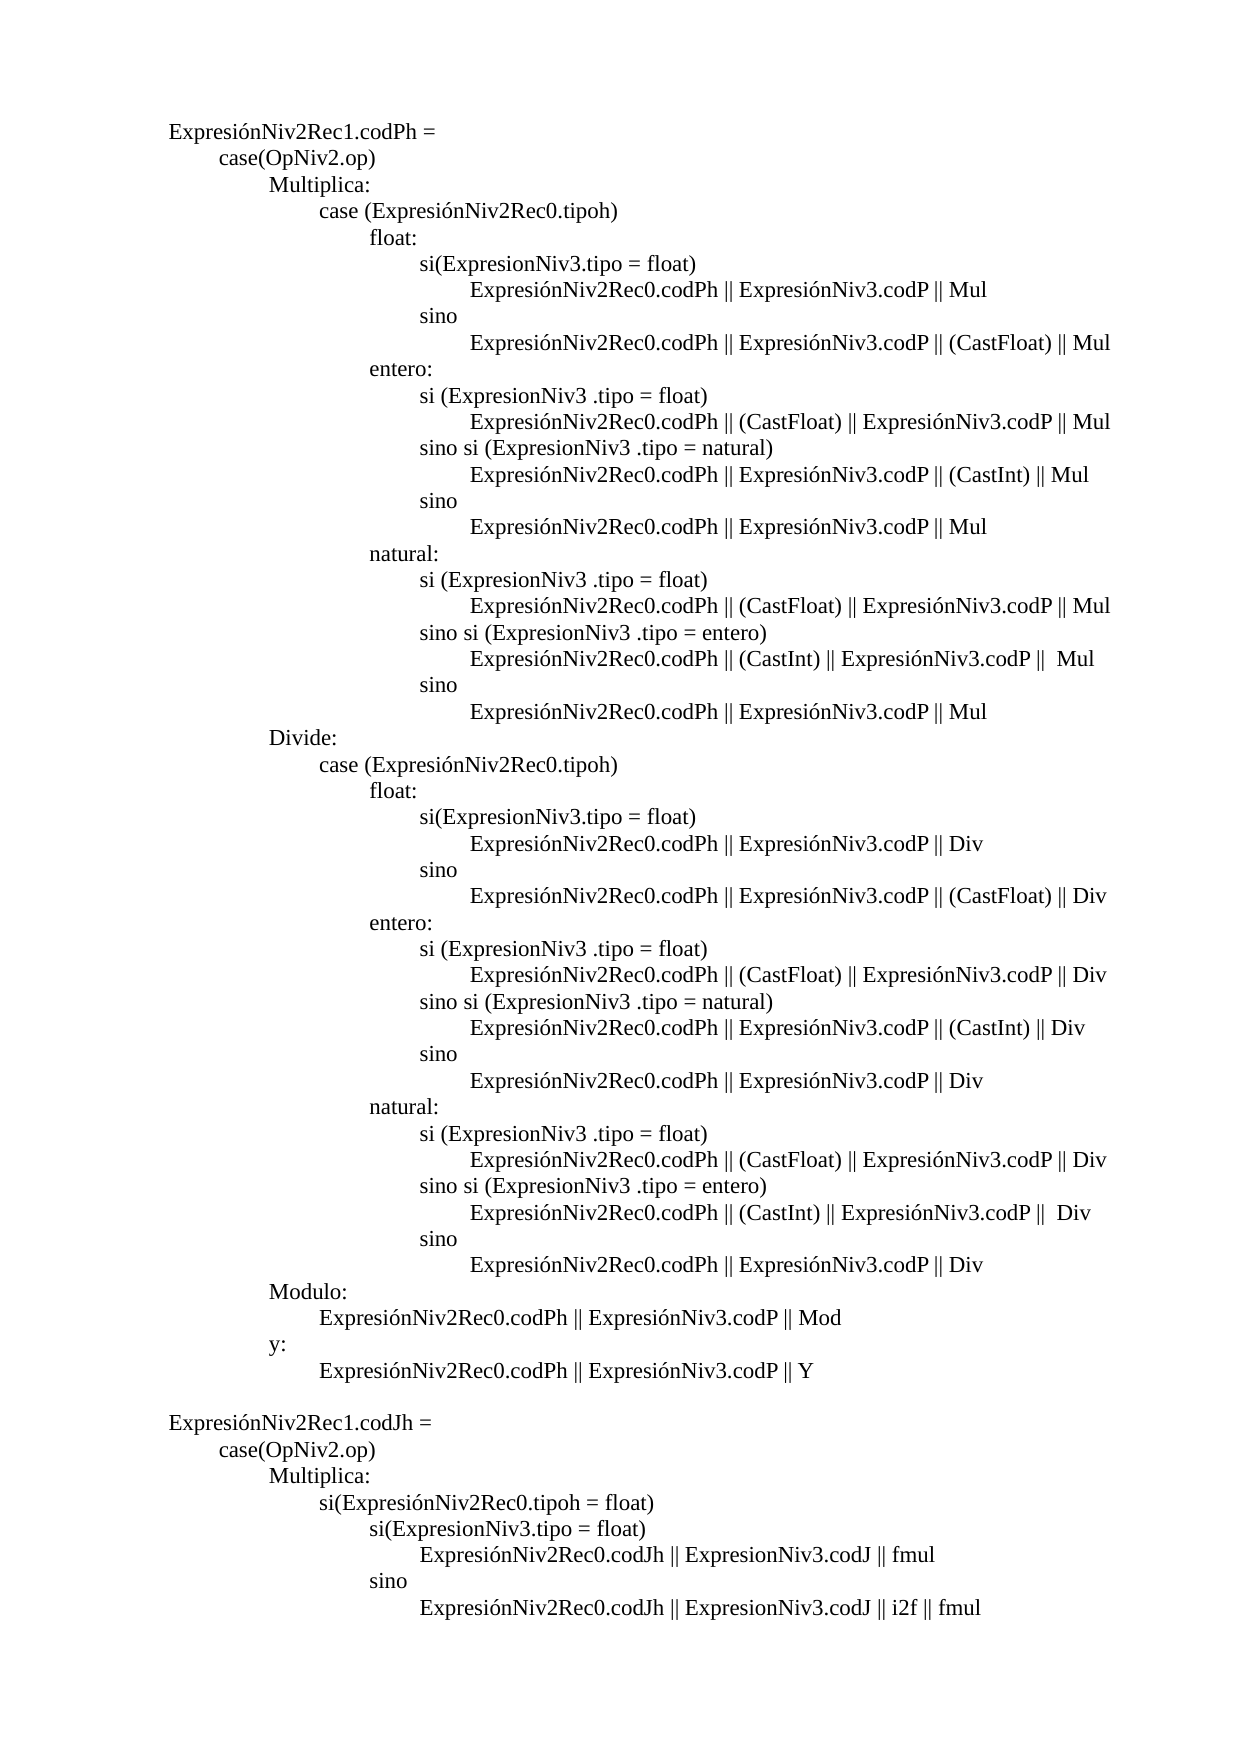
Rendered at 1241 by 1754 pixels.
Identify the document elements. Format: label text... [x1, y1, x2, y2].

text ExpresiónNiv2Rec1.codJh = [118, 1409, 1122, 1436]
text ExpresiónNiv2Rec0.codPh || ExpresiónNiv3.codP || (CastInt) || Mul [118, 461, 1122, 487]
text ExpresiónNiv2Rec0.codPh || ExpresiónNiv3.codP || Mul [118, 698, 1122, 724]
text ExpresiónNiv2Rec0.codPh || ExpresiónNiv3.codP || Mod [118, 1304, 1122, 1330]
text natural: [118, 540, 1122, 566]
text ExpresiónNiv2Rec0.codPh || (CastFloat) || ExpresiónNiv3.codP || Mul [118, 592, 1122, 619]
text Multiplica: [118, 1462, 1122, 1488]
text ExpresiónNiv2Rec0.codPh || (CastFloat) || ExpresiónNiv3.codP || Div [118, 1146, 1122, 1172]
text case (ExpresiónNiv2Rec0.tipoh) [118, 751, 1122, 777]
text case(OpNiv2.op) [118, 1436, 1122, 1462]
text ExpresiónNiv2Rec0.codPh || (CastFloat) || ExpresiónNiv3.codP || Mul [118, 408, 1122, 434]
text ExpresiónNiv2Rec0.codPh || ExpresiónNiv3.codP || Mul [118, 513, 1122, 540]
text sino [118, 303, 1122, 329]
text natural: [118, 1093, 1122, 1119]
text float: [118, 223, 1122, 250]
text case(OpNiv2.op) [118, 144, 1122, 171]
text ExpresiónNiv2Rec0.codPh || (CastInt) || ExpresiónNiv3.codP || Mul [118, 645, 1122, 672]
text ExpresiónNiv2Rec0.codPh || (CastInt) || ExpresiónNiv3.codP || Div [118, 1199, 1122, 1225]
text Modulo: [118, 1278, 1122, 1304]
text ExpresiónNiv2Rec1.codPh = [118, 118, 1122, 144]
text sino si (ExpresionNiv3 .tipo = natural) [118, 988, 1122, 1014]
text sino [118, 1041, 1122, 1067]
text si(ExpresionNiv3.tipo = float) [118, 1515, 1122, 1541]
text si (ExpresionNiv3 .tipo = float) [118, 1119, 1122, 1146]
text sino [118, 1568, 1122, 1594]
text y: [118, 1330, 1122, 1357]
text entero: [118, 355, 1122, 382]
text si(ExpresiónNiv2Rec0.tipoh = float) [118, 1488, 1122, 1515]
text si (ExpresionNiv3 .tipo = float) [118, 935, 1122, 961]
text case (ExpresiónNiv2Rec0.tipoh) [118, 197, 1122, 223]
text sino [118, 487, 1122, 513]
text sino [118, 856, 1122, 882]
text ExpresiónNiv2Rec0.codPh || ExpresiónNiv3.codP || (CastFloat) || Mul [118, 329, 1122, 355]
text si (ExpresionNiv3 .tipo = float) [118, 566, 1122, 592]
text float: [118, 777, 1122, 803]
text sino [118, 672, 1122, 698]
text si (ExpresionNiv3 .tipo = float) [118, 382, 1122, 408]
text sino [118, 1225, 1122, 1251]
text ExpresiónNiv2Rec0.codPh || ExpresiónNiv3.codP || Div [118, 1251, 1122, 1278]
text ExpresiónNiv2Rec0.codJh || ExpresionNiv3.codJ || fmul [118, 1541, 1122, 1568]
text ExpresiónNiv2Rec0.codPh || ExpresiónNiv3.codP || Div [118, 830, 1122, 856]
text sino si (ExpresionNiv3 .tipo = entero) [118, 1172, 1122, 1199]
text sino si (ExpresionNiv3 .tipo = entero) [118, 619, 1122, 645]
text sino si (ExpresionNiv3 .tipo = natural) [118, 434, 1122, 461]
text Multiplica: [118, 171, 1122, 197]
text si(ExpresionNiv3.tipo = float) [118, 250, 1122, 276]
text ExpresiónNiv2Rec0.codPh || ExpresiónNiv3.codP || Mul [118, 276, 1122, 303]
text ExpresiónNiv2Rec0.codJh || ExpresionNiv3.codJ || i2f || fmul [118, 1594, 1122, 1620]
text entero: [118, 909, 1122, 935]
text Divide: [118, 724, 1122, 751]
text si(ExpresionNiv3.tipo = float) [118, 803, 1122, 830]
text ExpresiónNiv2Rec0.codPh || ExpresiónNiv3.codP || Y [118, 1357, 1122, 1383]
text ExpresiónNiv2Rec0.codPh || ExpresiónNiv3.codP || Div [118, 1067, 1122, 1093]
text ExpresiónNiv2Rec0.codPh || ExpresiónNiv3.codP || (CastFloat) || Div [118, 882, 1122, 909]
text ExpresiónNiv2Rec0.codPh || (CastFloat) || ExpresiónNiv3.codP || Div [118, 961, 1122, 988]
text ExpresiónNiv2Rec0.codPh || ExpresiónNiv3.codP || (CastInt) || Div [118, 1014, 1122, 1041]
